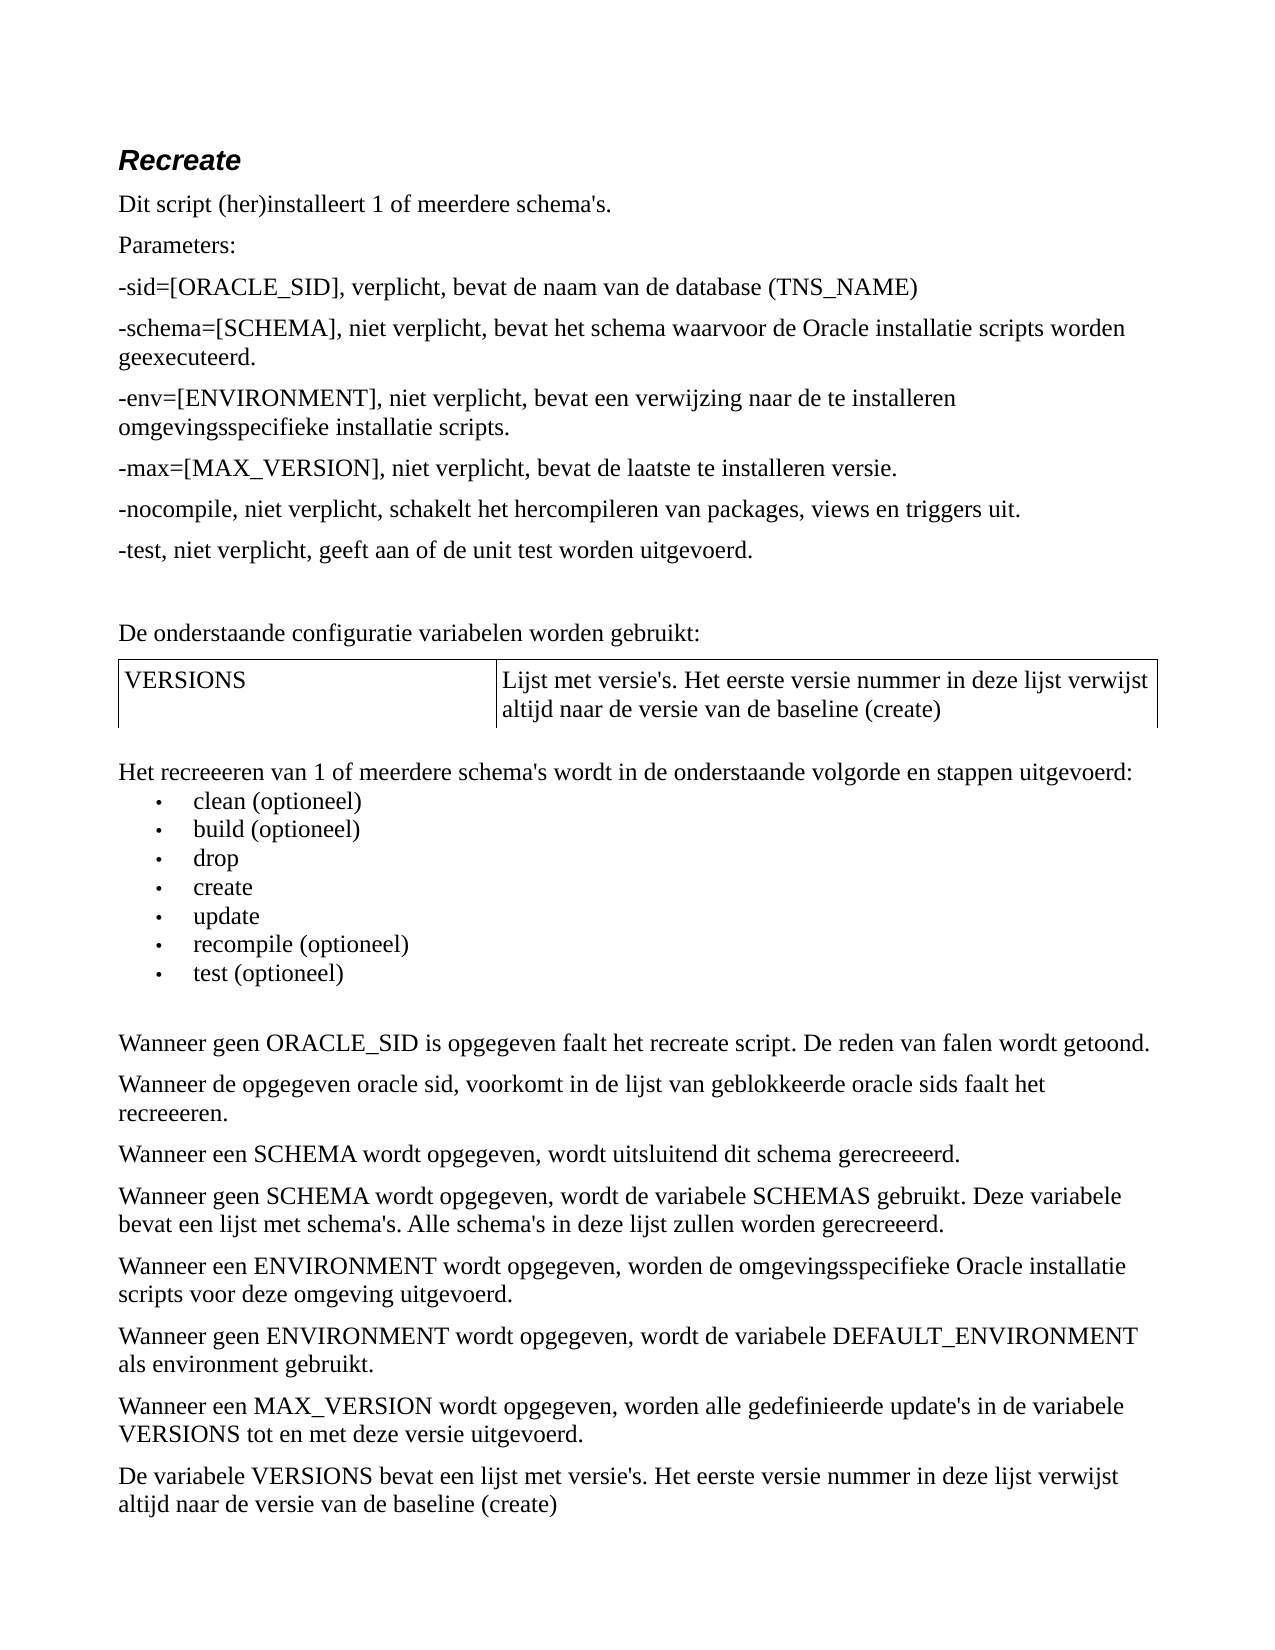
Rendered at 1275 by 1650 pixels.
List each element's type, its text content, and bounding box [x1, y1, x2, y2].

text Dit script (her)installeert 1 of meerdere schema's. [118, 189, 1157, 218]
text -schema=[SCHEMA], niet verplicht, bevat het schema waarvoor de Oracle installatie scripts worden geexecuteerd. [118, 313, 1157, 370]
text De variabele VERSIONS bevat een lijst met versie's. Het eerste versie nummer in deze lijst verwijst altijd naar de versie van de baseline (create) [118, 1461, 1157, 1518]
text Wanneer geen ENVIRONMENT wordt opgegeven, wordt de variabele DEFAULT_ENVIRONMENT als environment gebruikt. [118, 1321, 1157, 1378]
text De onderstaande configuratie variabelen worden gebruikt: [118, 618, 1157, 647]
list test (optioneel) [156, 958, 1157, 987]
list create [156, 872, 1157, 901]
text Wanneer een SCHEMA wordt opgegeven, wordt uitsluitend dit schema gerecreeerd. [118, 1139, 1157, 1168]
list drop [156, 843, 1157, 872]
list recompile (optioneel) [156, 929, 1157, 958]
list update [156, 901, 1157, 929]
text -test, niet verplicht, geeft aan of de unit test worden uitgevoerd. [118, 535, 1157, 564]
subtitle Recreate [118, 143, 1157, 177]
text Wanneer de opgegeven oracle sid, voorkomt in de lijst van geblokkeerde oracle sids faalt het recreeeren. [118, 1069, 1157, 1127]
text Parameters: [118, 230, 1157, 259]
text -sid=[ORACLE_SID], verplicht, bevat de naam van de database (TNS_NAME) [118, 272, 1157, 300]
table_header Lijst met versie's. Het eerste versie nummer in deze lijst verwijst altijd naar de versie van de baseline (create) [497, 660, 1157, 728]
list clean (optioneel) [156, 786, 1157, 814]
text Wanneer een ENVIRONMENT wordt opgegeven, worden de omgevingsspecifieke Oracle installatie scripts voor deze omgeving uitgevoerd. [118, 1251, 1157, 1308]
list build (optioneel) [156, 814, 1157, 843]
text Wanneer een MAX_VERSION wordt opgegeven, worden alle gedefinieerde update's in de variabele VERSIONS tot en met deze versie uitgevoerd. [118, 1391, 1157, 1448]
table_header VERSIONS [119, 660, 496, 728]
text -env=[ENVIRONMENT], niet verplicht, bevat een verwijzing naar de te installeren omgevingsspecifieke installatie scripts. [118, 383, 1157, 440]
text Wanneer geen SCHEMA wordt opgegeven, wordt de variabele SCHEMAS gebruikt. Deze variabele bevat een lijst met schema's. Alle schema's in deze lijst zullen worden gerecreeerd. [118, 1181, 1157, 1238]
text Het recreeeren van 1 of meerdere schema's wordt in de onderstaande volgorde en stappen uitgevoerd: [118, 757, 1157, 786]
text -nocompile, niet verplicht, schakelt het hercompileren van packages, views en triggers uit. [118, 494, 1157, 523]
text -max=[MAX_VERSION], niet verplicht, bevat de laatste te installeren versie. [118, 453, 1157, 482]
text Wanneer geen ORACLE_SID is opgegeven faalt het recreate script. De reden van falen wordt getoond. [118, 1028, 1157, 1057]
